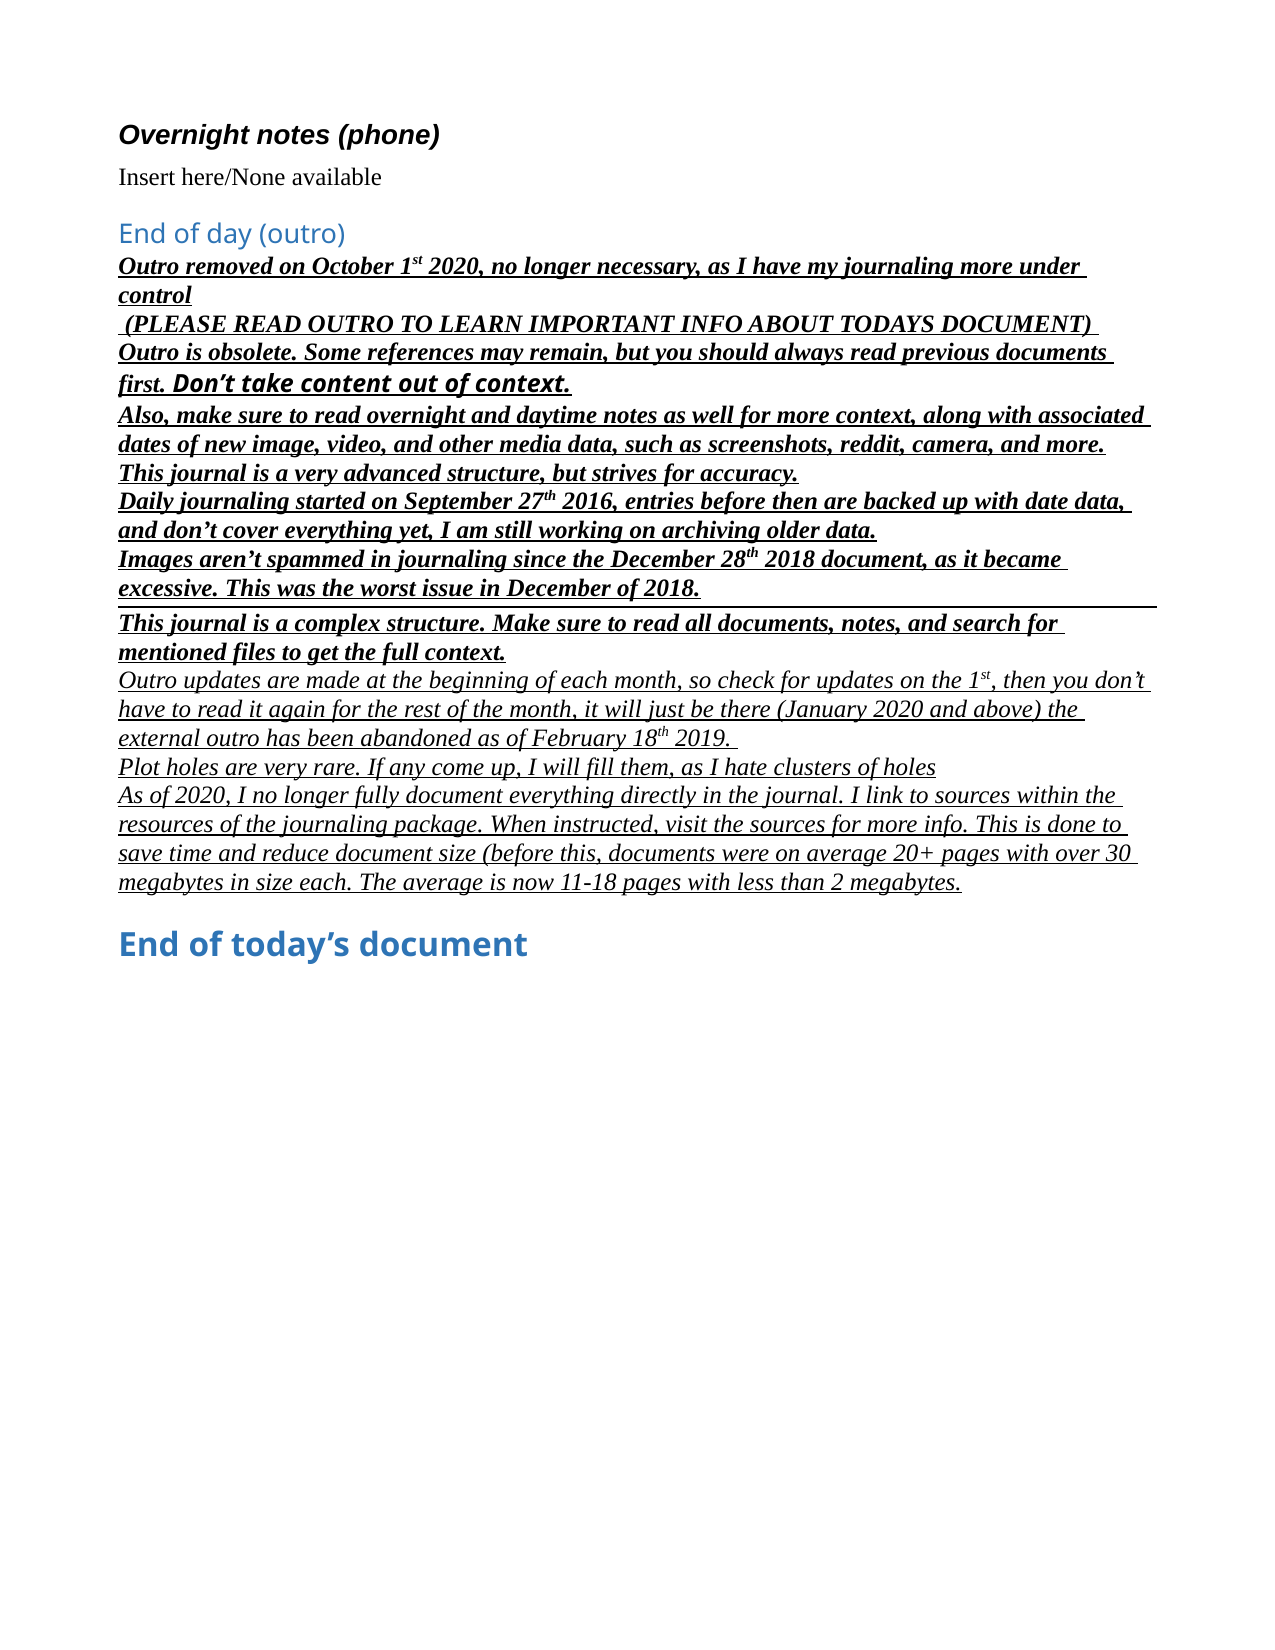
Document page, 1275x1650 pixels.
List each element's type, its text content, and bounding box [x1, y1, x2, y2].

text Outro updates are made at the beginning of each month, so check for updates on the 1st, then you don’t have to read it again for the rest of the month, it will just be there (January 2020 and above) the external outro has been abandoned as of February 18th 2019. [118, 666, 1157, 752]
text Daily journaling started on September 27th 2016, entries before then are backed up with date data, and don’t cover everything yet, I am still working on archiving older data. [118, 486, 1157, 544]
text This journal is a complex structure. Make sure to read all documents, notes, and search for mentioned files to get the full context. [118, 608, 1157, 666]
text Plot holes are very rare. If any come up, I will fill them, as I hate clusters of holes [118, 752, 1157, 781]
subtitle End of day (outro) [118, 214, 1157, 251]
subtitle End of today’s document [118, 921, 1157, 966]
text Outro removed on October 1st 2020, no longer necessary, as I have my journaling more under control [118, 251, 1157, 309]
text Insert here/None available [118, 162, 1157, 191]
text Also, make sure to read overnight and daytime notes as well for more context, along with associated dates of new image, video, and other media data, such as screenshots, reddit, camera, and more. [118, 400, 1157, 458]
text As of 2020, I no longer fully document everything directly in the journal. I link to sources within the resources of the journaling package. When instructed, visit the sources for more info. This is done to save time and reduce document size (before this, documents were on average 20+ pages with over 30 megabytes in size each. The average is now 11-18 pages with less than 2 megabytes. [118, 781, 1157, 896]
text This journal is a very advanced structure, but strives for accuracy. [118, 458, 1157, 486]
text Images aren’t spammed in journaling since the December 28th 2018 document, as it became excessive. This was the worst issue in December of 2018. [118, 544, 1157, 606]
text (PLEASE READ OUTRO TO LEARN IMPORTANT INFO ABOUT TODAYS DOCUMENT) Outro is obsolete. Some references may remain, but you should always read previous documents first. Don’t take content out of context. [118, 309, 1157, 400]
subtitle Overnight notes (phone) [118, 118, 1157, 150]
